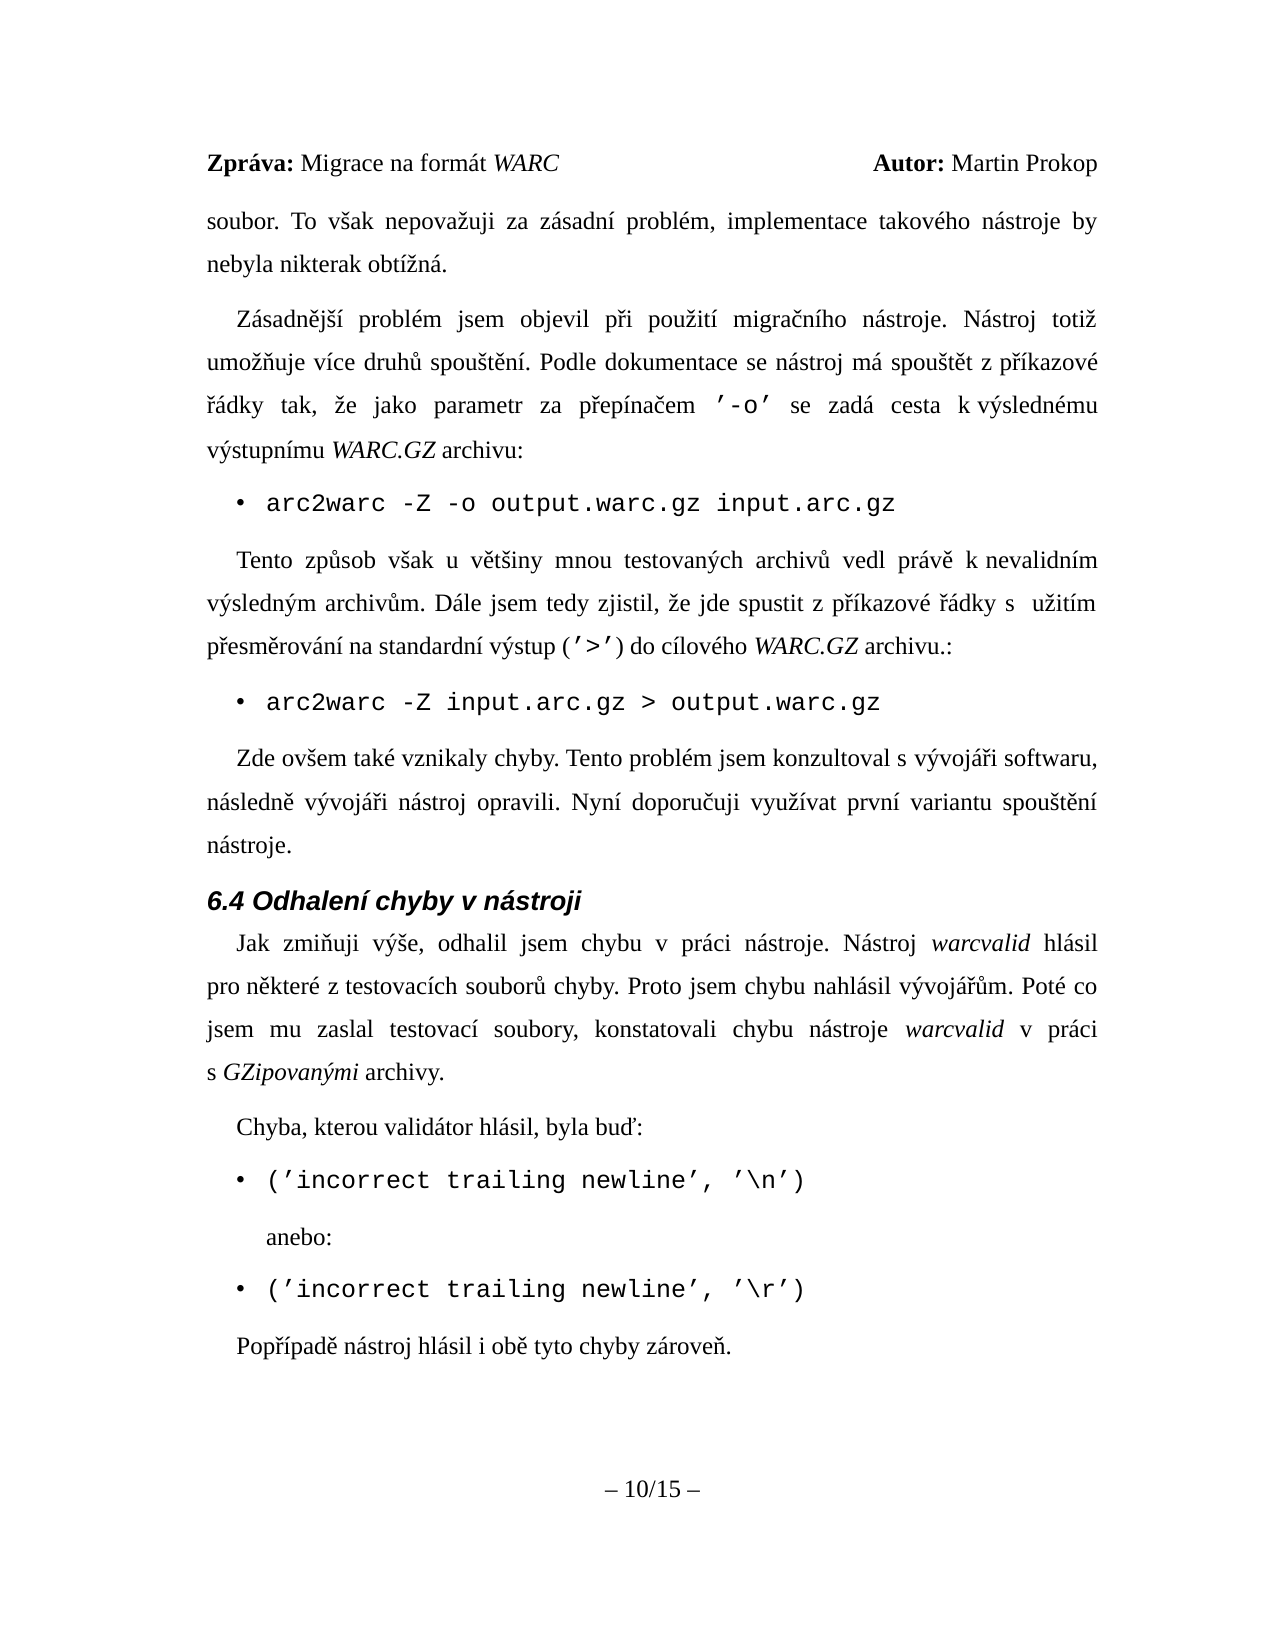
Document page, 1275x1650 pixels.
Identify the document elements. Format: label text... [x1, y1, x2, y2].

text Chyba, kterou validátor hlásil, byla buď: [207, 1112, 1098, 1141]
list anebo: [236, 1222, 1098, 1250]
list (’incorrect trailing newline’, ’\r’) [236, 1277, 1098, 1305]
text Popřípadě nástroj hlásil i obě tyto chyby zároveň. [207, 1331, 1098, 1360]
list (’incorrect trailing newline’, ’\n’) [236, 1167, 1098, 1196]
text Zde ovšem také vznikaly chyby. Tento problém jsem konzultoval s vývojáři softwaru, následně vývojáři nástroj opravili. Nyní doporučuji využívat první variantu spouštění nástroje. [207, 743, 1098, 858]
list arc2warc -Z input.arc.gz > output.warc.gz [236, 689, 1098, 717]
subtitle 6.4 Odhalení chyby v nástroji [207, 885, 1098, 916]
text soubor. To však nepovažuji za zásadní problém, implementace takového nástroje by nebyla nikterak obtížná. [207, 206, 1098, 278]
text Tento způsob však u většiny mnou testovaných archivů vedl právě k nevalidním výsledným archivům. Dále jsem tedy zjistil, že jde spustit z příkazové řádky s užitím přesměrování na standardní výstup (’>’) do cílového WARC.GZ archivu.: [207, 545, 1098, 662]
list arc2warc -Z -o output.warc.gz input.arc.gz [236, 490, 1098, 519]
text Zásadnější problém jsem objevil při použití migračního nástroje. Nástroj totiž umožňuje více druhů spouštění. Podle dokumentace se nástroj má spouštět z příkazové řádky tak, že jako parametr za přepínačem ’-o’ se zadá cesta k výslednému výstupnímu WARC.GZ archivu: [207, 304, 1098, 464]
text Jak zmiňuji výše, odhalil jsem chybu v práci nástroje. Nástroj warcvalid hlásil pro některé z testovacích souborů chyby. Proto jsem chybu nahlásil vývojářům. Poté co jsem mu zaslal testovací soubory, konstatovali chybu nástroje warcvalid v práci s GZipovanými archivy. [207, 928, 1098, 1086]
